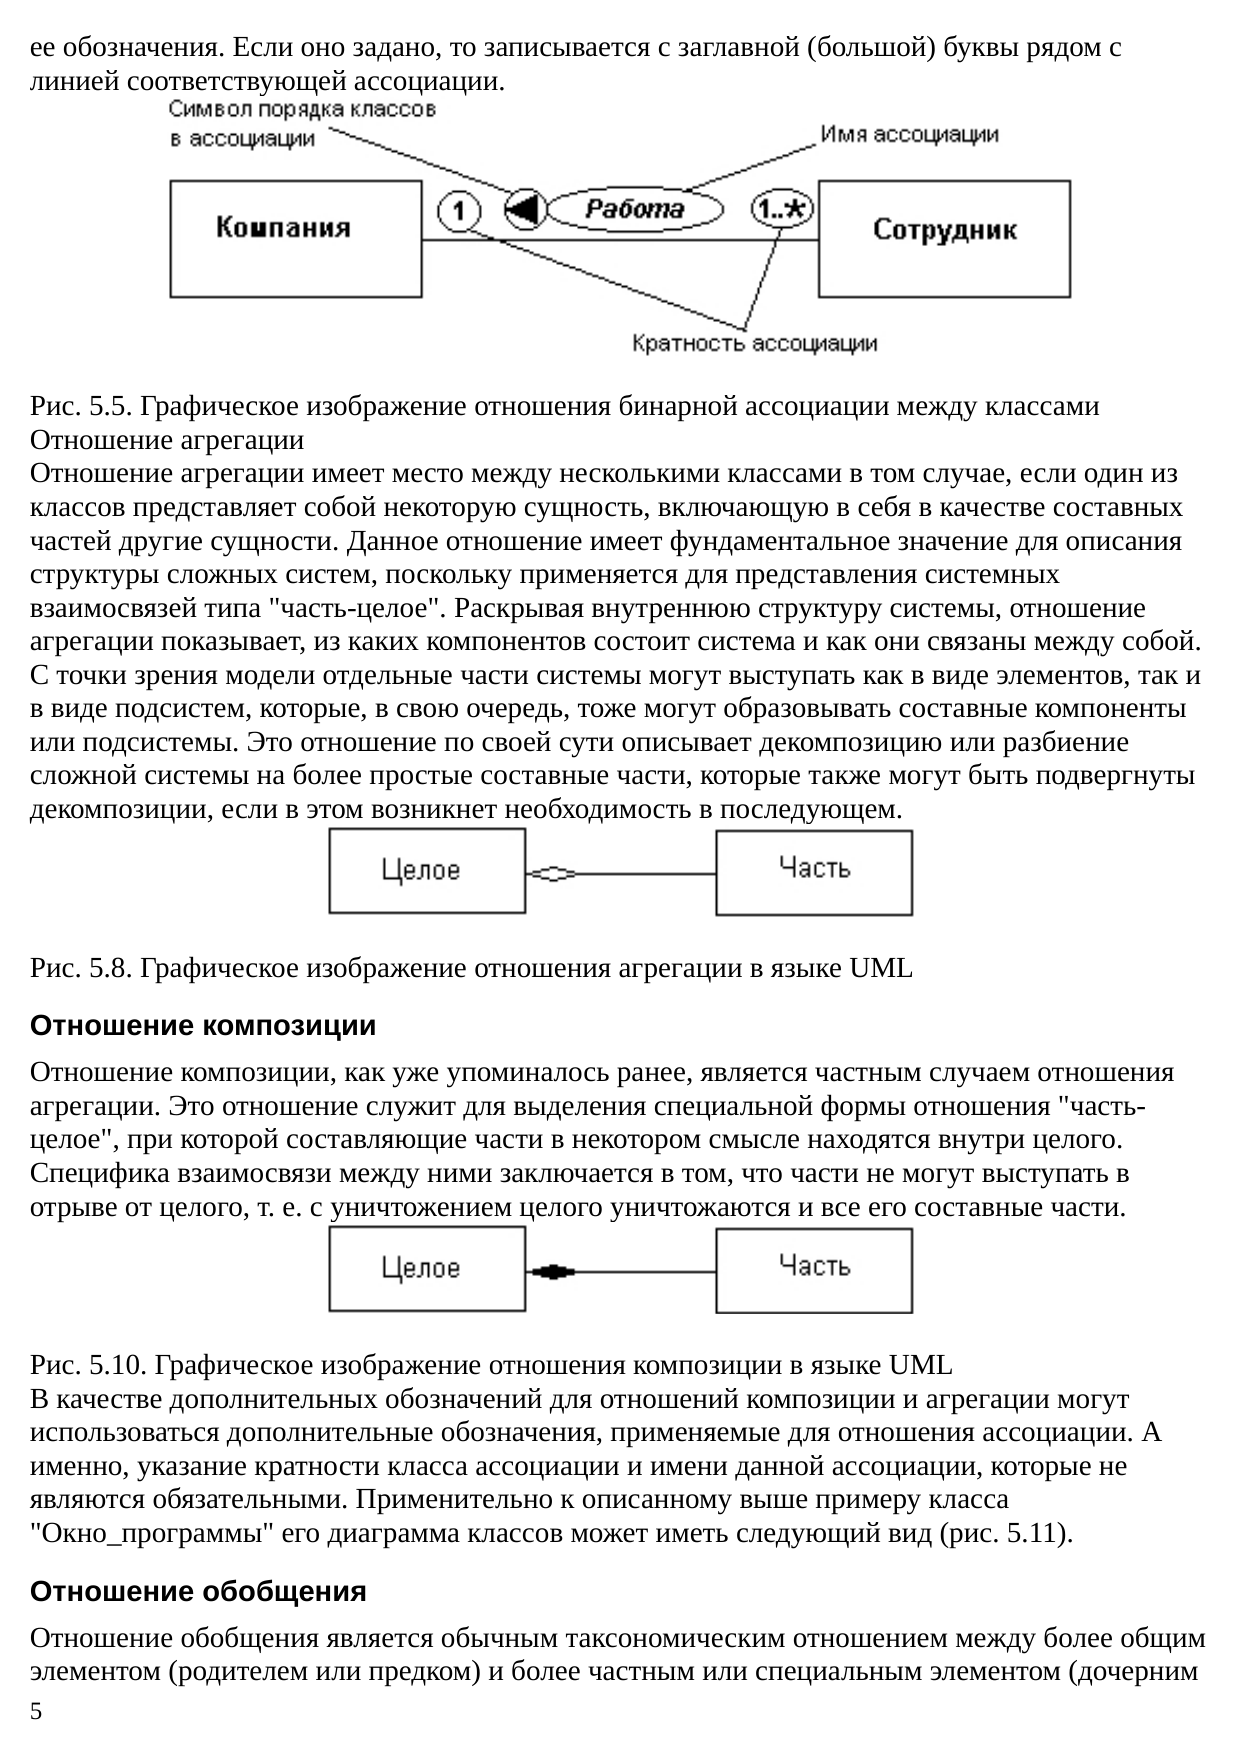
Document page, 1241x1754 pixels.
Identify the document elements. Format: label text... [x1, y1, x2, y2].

subtitle Отношение обобщения [29, 1574, 1211, 1607]
text Отношение композиции, как уже упоминалось ранее, является частным случаем отношения агрегации. Это отношение служит для выделения специальной формы отношения "часть-целое", при которой составляющие части в некотором смысле находятся внутри целого. Специфика взаимосвязи между ними заключается в том, что части не могут выступать в отрыве от целого, т. е. с уничтожением целого уничтожаются и все его составные части. [29, 1054, 1211, 1222]
text Рис. 5.8. Графическое изображение отношения агрегации в языке UML [29, 950, 1211, 983]
text Отношение агрегации [29, 422, 1211, 456]
text Рис. 5.5. Графическое изображение отношения бинарной ассоциации между классами [29, 388, 1211, 422]
text В качестве дополнительных обозначений для отношений композиции и агрегации могут использоваться дополнительные обозначения, применяемые для отношения ассоциации. А именно, указание кратности класса ассоциации и имени данной ассоциации, которые не являются обязательными. Применительно к описанному выше примеру класса "Окно_программы" его диаграмма классов может иметь следующий вид (рис. 5.11). [29, 1381, 1211, 1549]
text Отношение агрегации имеет место между несколькими классами в том случае, если один из классов представляет собой некоторую сущность, включающую в себя в качестве составных частей другие сущности. Данное отношение имеет фундаментальное значение для описания структуры сложных систем, поскольку применяется для представления системных взаимосвязей типа "часть-целое". Раскрывая внутреннюю структуру системы, отношение агрегации показывает, из каких компонентов состоит система и как они связаны между собой. С точки зрения модели отдельные части системы могут выступать как в виде элементов, так и в виде подсистем, которые, в свою очередь, тоже могут образовывать составные компоненты или подсистемы. Это отношение по своей сути описывает декомпозицию или разбиение сложной системы на более простые составные части, которые также могут быть подвергнуты декомпозиции, если в этом возникнет необходимость в последующем. [29, 456, 1211, 824]
text Рис. 5.10. Графическое изображение отношения композиции в языке UML [29, 1347, 1211, 1381]
text ее обозначения. Если оно задано, то записывается с заглавной (большой) буквы рядом с линией соответствующей ассоциации. [29, 29, 1211, 97]
subtitle Отношение композиции [29, 1008, 1211, 1042]
text Отношение обобщения является обычным таксономическим отношением между более общим элементом (родителем или предком) и более частным или специальным элементом (дочерним [29, 1620, 1211, 1687]
